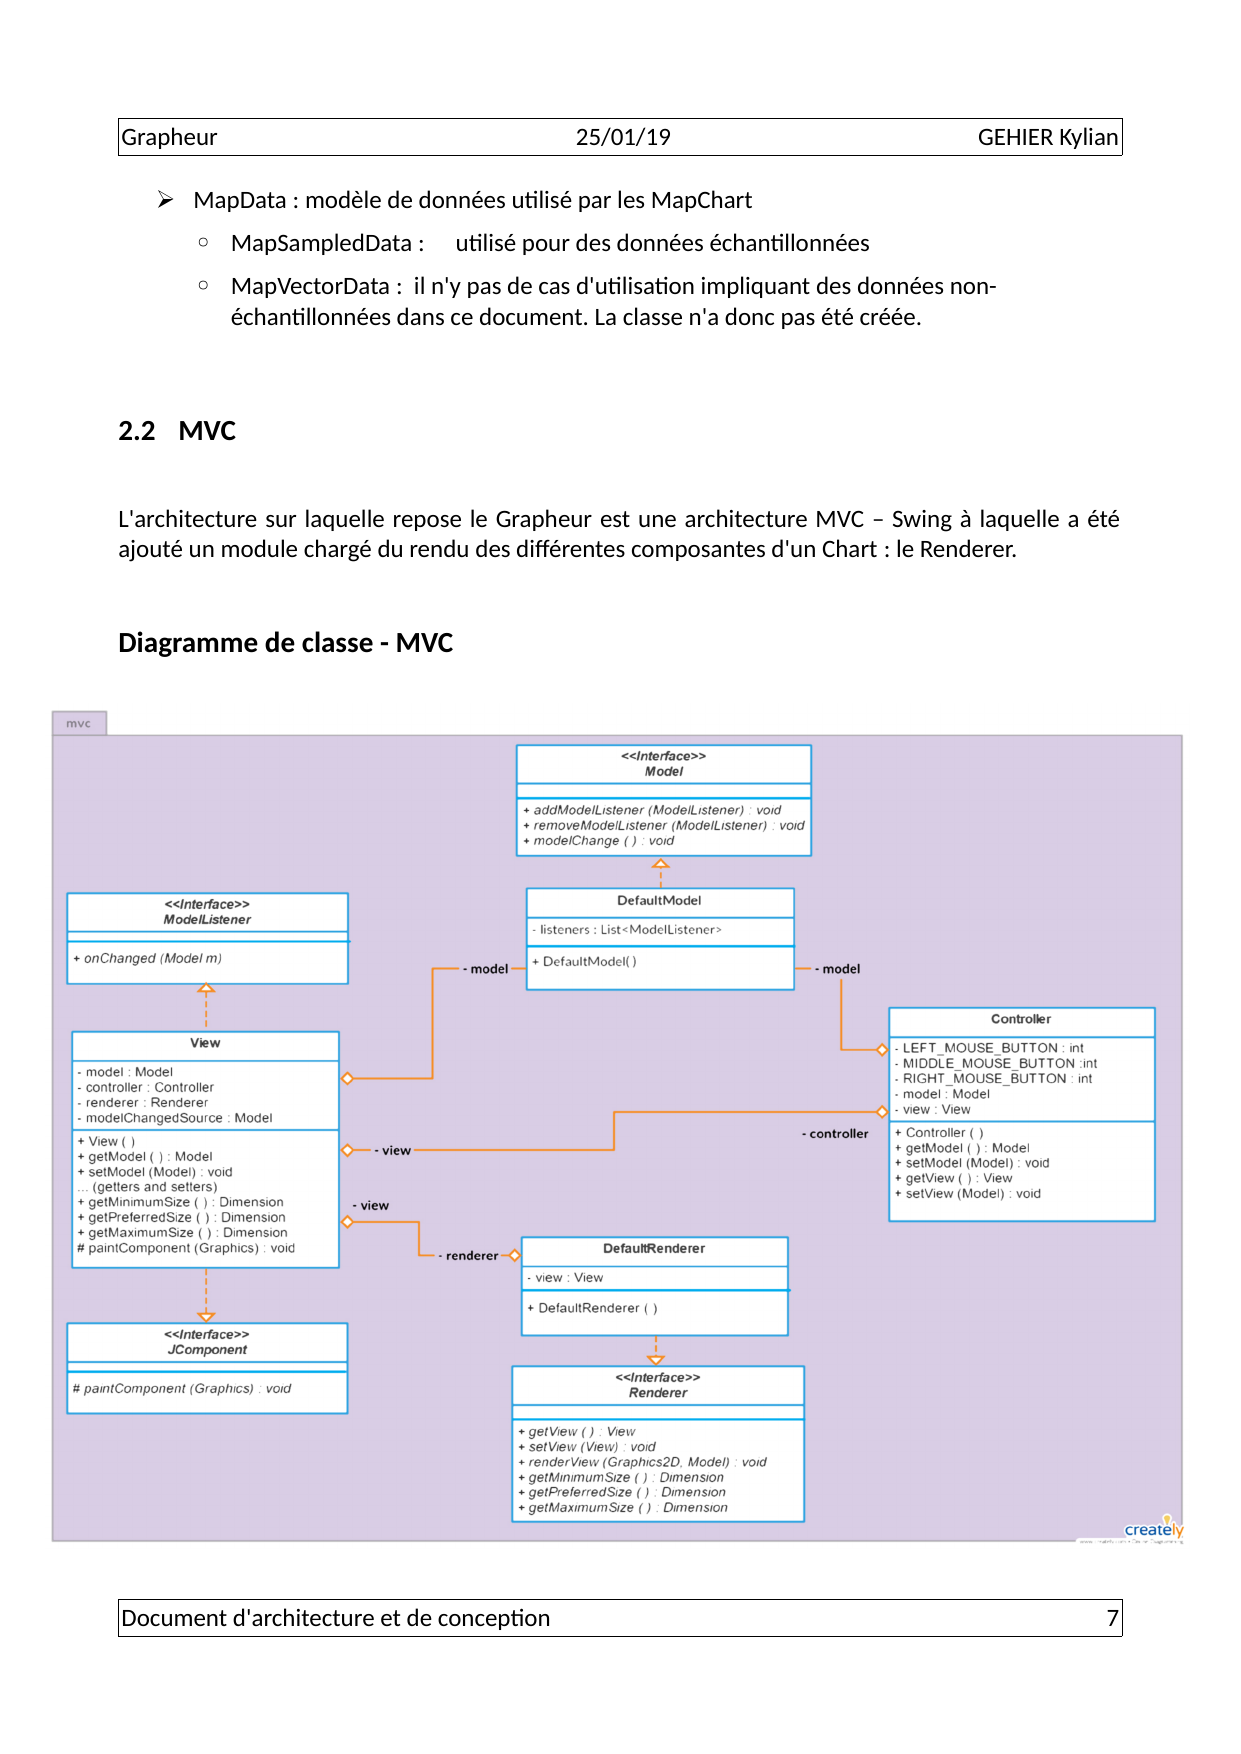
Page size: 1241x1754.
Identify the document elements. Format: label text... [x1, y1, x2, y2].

list MapSampledData : utilisé pour des données échantillonnées [193, 227, 1122, 258]
list MapVectorData : il n'y pas de cas d'utilisation impliquant des données non- échantillonnées dans ce document. La classe n'a donc pas été créée. [193, 270, 1122, 331]
picture [44, 703, 1190, 1549]
text L'architecture sur laquelle repose le Grapheur est une architecture MVC – Swing à laquelle a été ajouté un module chargé du rendu des différentes composantes d'un Chart : le Renderer. [118, 503, 1122, 564]
subtitle 2.2 MVC [118, 412, 1122, 447]
list MapData : modèle de données utilisé par les MapChart [156, 184, 1122, 215]
text Diagramme de classe - MVC [118, 624, 1122, 660]
